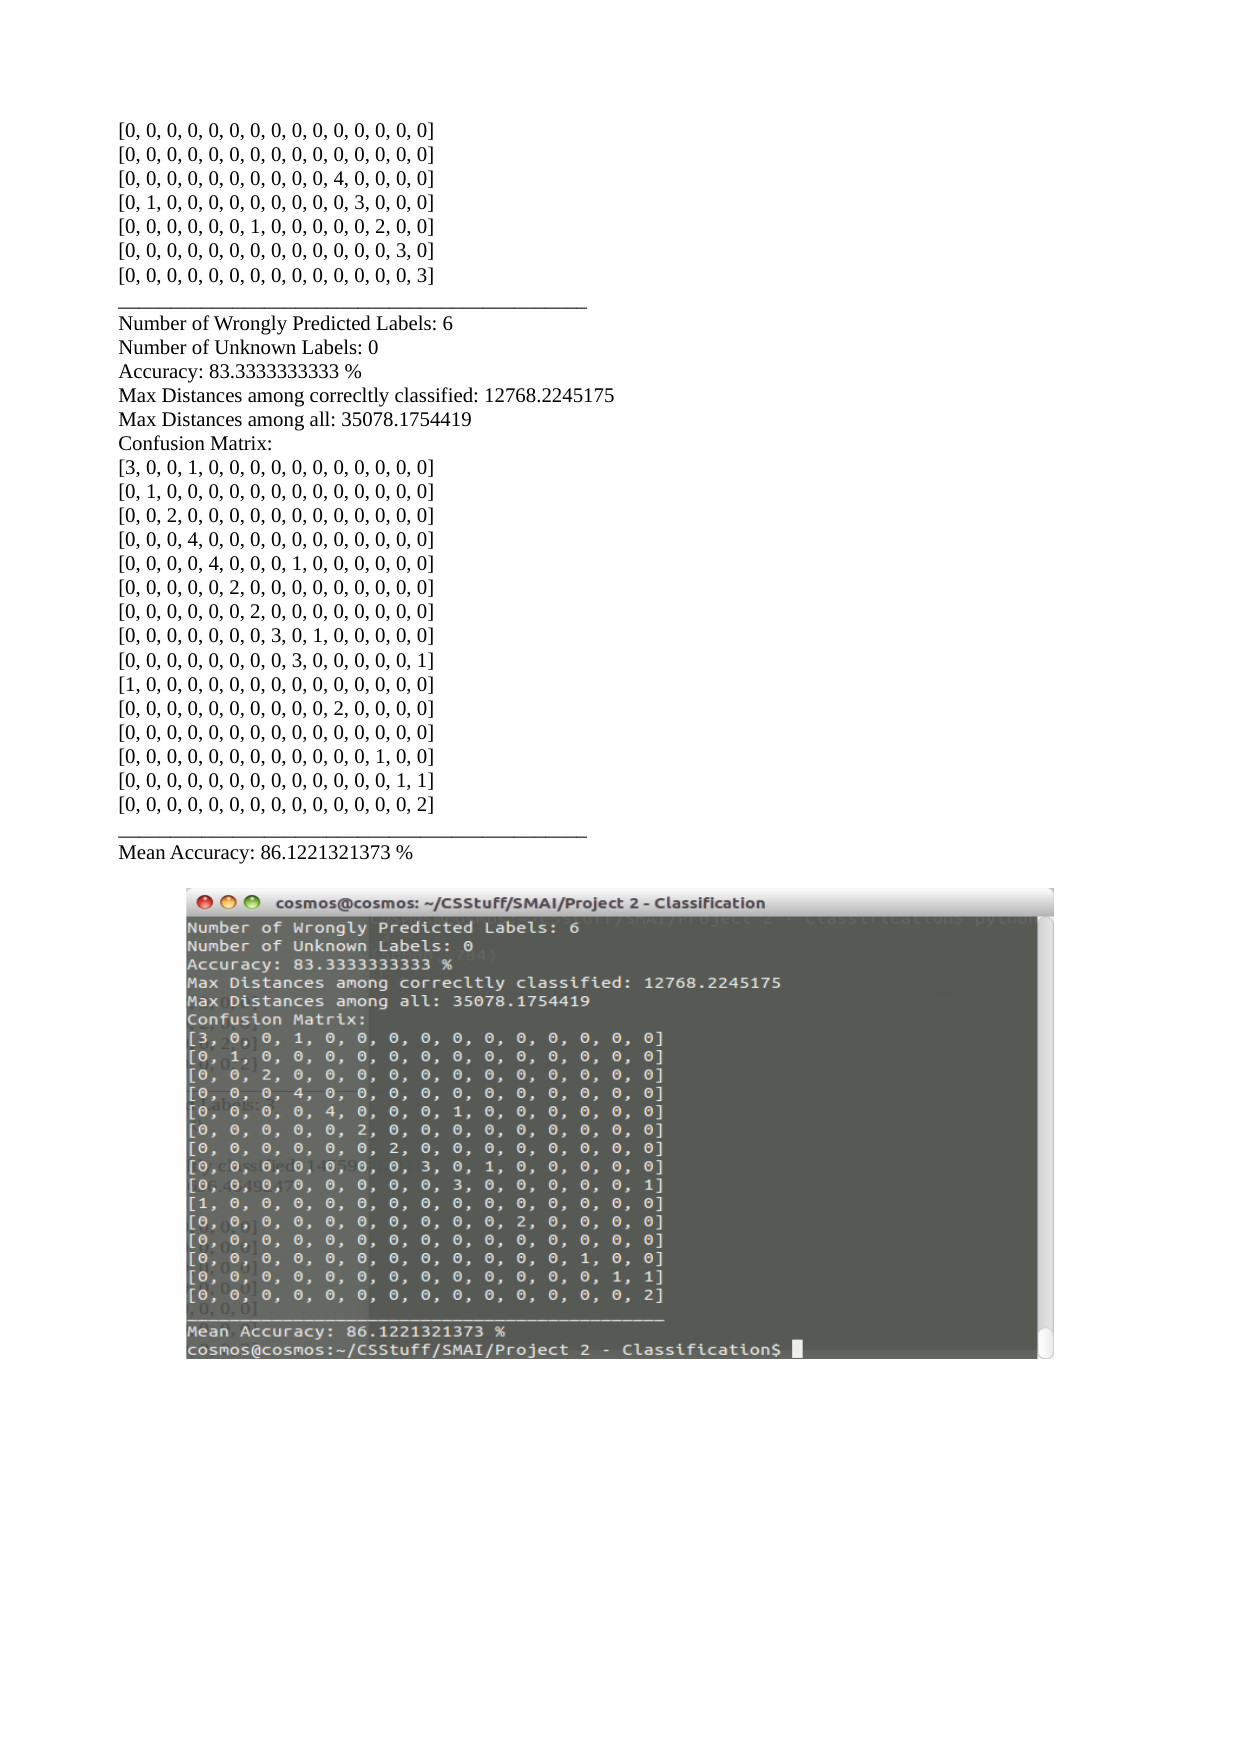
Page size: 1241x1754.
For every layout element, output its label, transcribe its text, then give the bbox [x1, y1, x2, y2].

text [0, 0, 0, 0, 0, 0, 0, 0, 3, 0, 0, 0, 0, 0, 1] [118, 647, 1122, 672]
text Mean Accuracy: 86.1221321373 % [118, 840, 1122, 864]
text [0, 0, 0, 0, 0, 0, 0, 0, 0, 0, 4, 0, 0, 0, 0] [118, 166, 1122, 190]
text [0, 0, 0, 0, 0, 0, 0, 0, 0, 0, 0, 0, 0, 0, 0] [118, 142, 1122, 166]
text [0, 0, 0, 0, 0, 0, 0, 0, 0, 0, 2, 0, 0, 0, 0] [118, 696, 1122, 720]
text [0, 0, 0, 0, 0, 0, 0, 0, 0, 0, 0, 0, 0, 1, 1] [118, 768, 1122, 792]
text _____________________________________________ [118, 816, 1122, 840]
text Max Distances among correcltly classified: 12768.2245175 [118, 383, 1122, 407]
text [3, 0, 0, 1, 0, 0, 0, 0, 0, 0, 0, 0, 0, 0, 0] [118, 455, 1122, 479]
text Confusion Matrix: [118, 431, 1122, 455]
text [1, 0, 0, 0, 0, 0, 0, 0, 0, 0, 0, 0, 0, 0, 0] [118, 672, 1122, 696]
text [0, 0, 0, 0, 0, 0, 2, 0, 0, 0, 0, 0, 0, 0, 0] [118, 599, 1122, 623]
text [0, 0, 2, 0, 0, 0, 0, 0, 0, 0, 0, 0, 0, 0, 0] [118, 503, 1122, 527]
picture [186, 888, 1054, 1359]
text [0, 0, 0, 0, 0, 0, 1, 0, 0, 0, 0, 0, 2, 0, 0] [118, 214, 1122, 238]
text _____________________________________________ [118, 287, 1122, 311]
text [0, 1, 0, 0, 0, 0, 0, 0, 0, 0, 0, 0, 0, 0, 0] [118, 479, 1122, 503]
text [0, 0, 0, 0, 0, 0, 0, 0, 0, 0, 0, 0, 0, 3, 0] [118, 238, 1122, 262]
text [0, 0, 0, 0, 4, 0, 0, 0, 1, 0, 0, 0, 0, 0, 0] [118, 551, 1122, 575]
text [0, 0, 0, 0, 0, 0, 0, 3, 0, 1, 0, 0, 0, 0, 0] [118, 623, 1122, 647]
text [0, 1, 0, 0, 0, 0, 0, 0, 0, 0, 0, 3, 0, 0, 0] [118, 190, 1122, 214]
text Max Distances among all: 35078.1754419 [118, 407, 1122, 431]
text Number of Unknown Labels: 0 [118, 335, 1122, 359]
text [0, 0, 0, 0, 0, 0, 0, 0, 0, 0, 0, 0, 0, 0, 2] [118, 792, 1122, 816]
text [0, 0, 0, 0, 0, 2, 0, 0, 0, 0, 0, 0, 0, 0, 0] [118, 575, 1122, 599]
text Number of Wrongly Predicted Labels: 6 [118, 311, 1122, 335]
text [0, 0, 0, 4, 0, 0, 0, 0, 0, 0, 0, 0, 0, 0, 0] [118, 527, 1122, 551]
text [0, 0, 0, 0, 0, 0, 0, 0, 0, 0, 0, 0, 0, 0, 3] [118, 262, 1122, 287]
text [0, 0, 0, 0, 0, 0, 0, 0, 0, 0, 0, 0, 0, 0, 0] [118, 720, 1122, 744]
text [0, 0, 0, 0, 0, 0, 0, 0, 0, 0, 0, 0, 1, 0, 0] [118, 744, 1122, 768]
text [0, 0, 0, 0, 0, 0, 0, 0, 0, 0, 0, 0, 0, 0, 0] [118, 118, 1122, 142]
text Accuracy: 83.3333333333 % [118, 359, 1122, 383]
